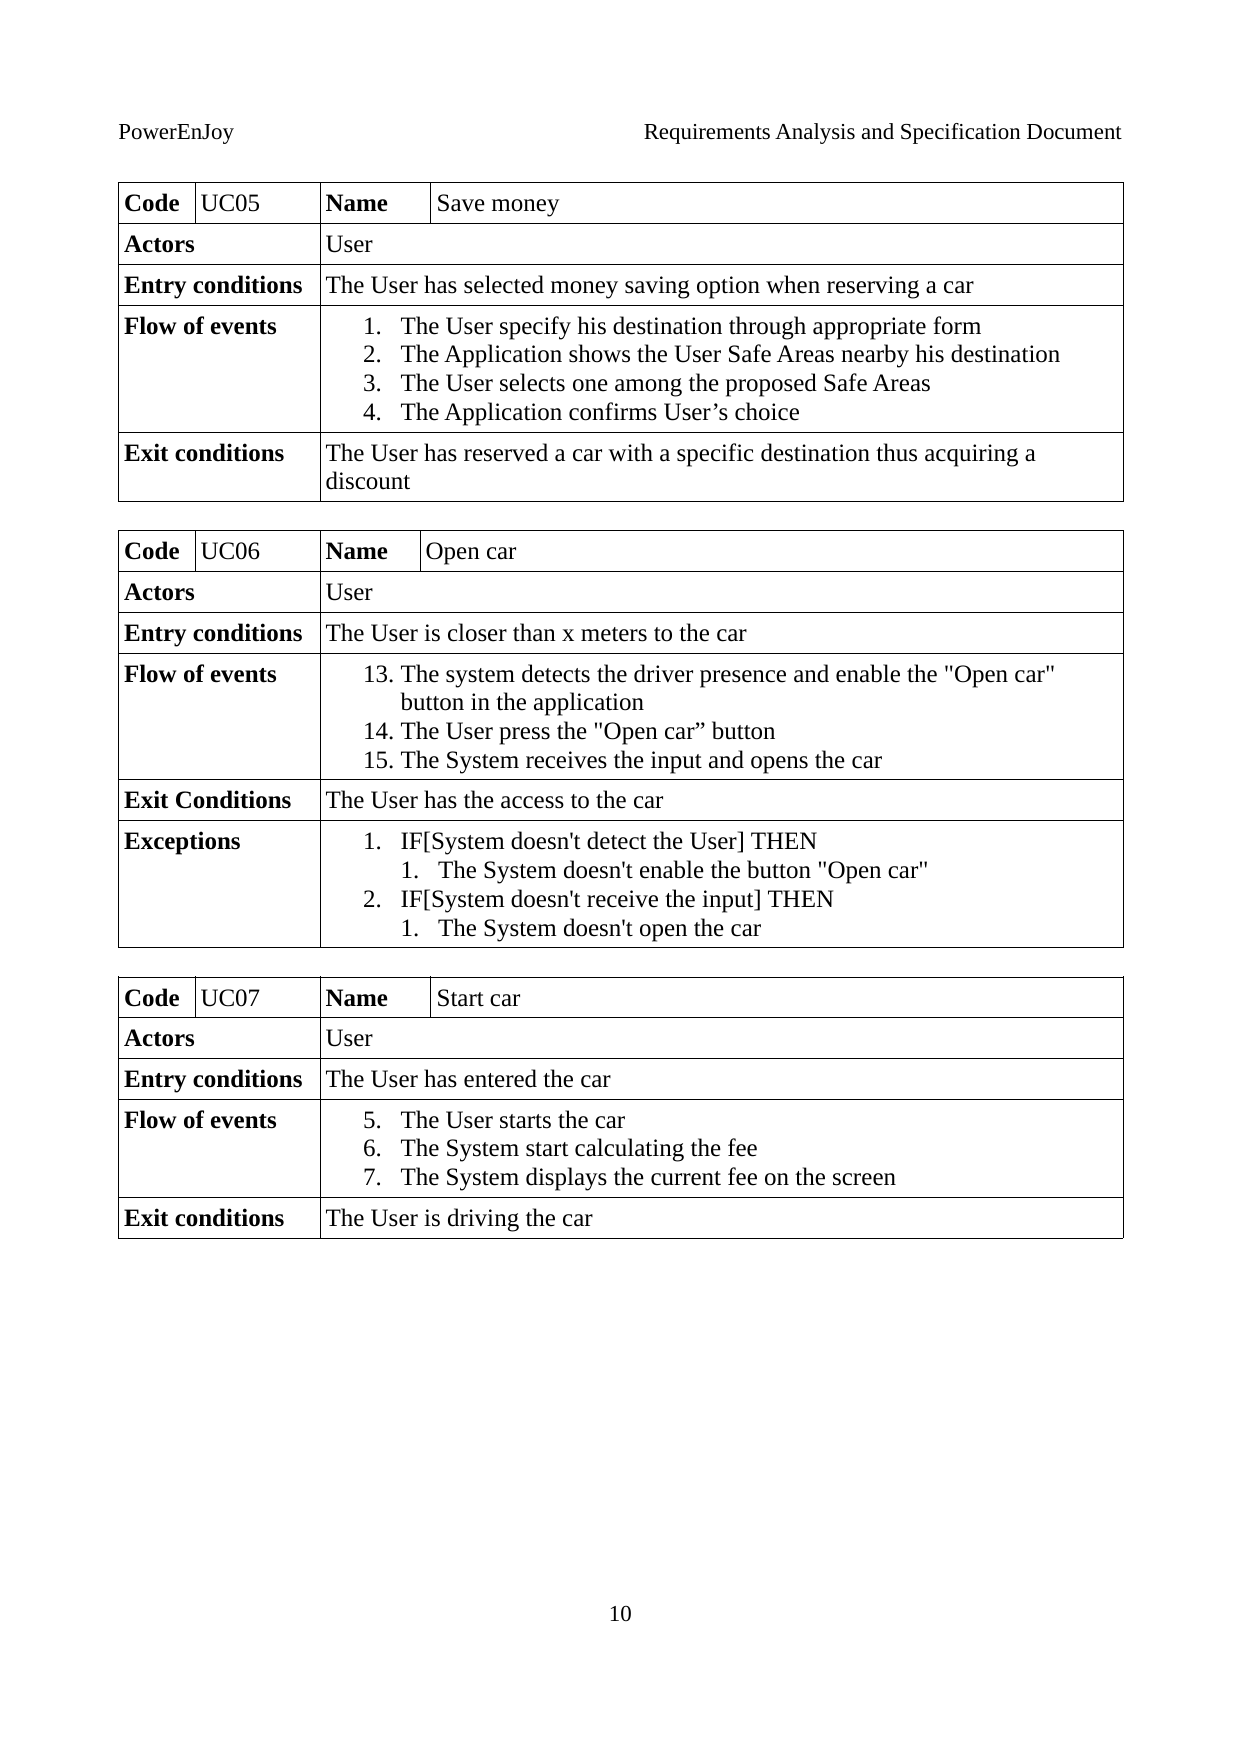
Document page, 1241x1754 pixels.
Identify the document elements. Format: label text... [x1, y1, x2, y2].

table_header Start car [431, 978, 1123, 1017]
table_cell Flow of events [119, 654, 320, 779]
table_header Name [321, 531, 420, 571]
table_header Name [321, 978, 430, 1017]
table_cell The system detects the driver presence and enable the "Open car" button in the application The User press the "Open car” button The System receives the input and opens the car [321, 654, 1123, 779]
table_header Save money [431, 183, 1123, 223]
table_header Code [119, 531, 195, 571]
table_header UC05 [196, 183, 320, 223]
table_cell Exit conditions [119, 1198, 320, 1237]
table_cell The User starts the car The System start calculating the fee The System displays the current fee on the screen [321, 1100, 1123, 1197]
table_header Open car [421, 531, 1123, 571]
table_cell Entry conditions [119, 613, 320, 652]
table_header Name [321, 183, 430, 223]
table_cell The User specify his destination through appropriate form The Application shows the User Safe Areas nearby his destination The User selects one among the proposed Safe Areas The Application confirms User’s choice [321, 306, 1123, 431]
table_cell Entry conditions [119, 1059, 320, 1098]
table_cell Actors [119, 224, 320, 264]
table_cell The User has entered the car [321, 1059, 1123, 1098]
table_cell The User is driving the car [321, 1198, 1123, 1237]
table_cell The User is closer than x meters to the car [321, 613, 1123, 652]
table_cell Exceptions [119, 821, 320, 947]
table_header UC07 [196, 978, 320, 1017]
table_cell Actors [119, 1018, 320, 1058]
table_header UC06 [196, 531, 320, 571]
table_cell User [321, 224, 1123, 264]
table_cell Exit conditions [119, 433, 320, 501]
table_cell Entry conditions [119, 265, 320, 304]
table_cell User [321, 572, 1123, 612]
table_cell The User has reserved a car with a specific destination thus acquiring a discount [321, 433, 1123, 501]
table_cell Actors [119, 572, 320, 612]
table_header Code [119, 978, 195, 1017]
table_header Code [119, 183, 195, 223]
table_cell User [321, 1018, 1123, 1058]
table_cell Exit Conditions [119, 780, 320, 820]
table_cell Flow of events [119, 306, 320, 431]
table_cell The User has the access to the car [321, 780, 1123, 820]
table_cell IF[System doesn't detect the User] THEN The System doesn't enable the button "Open car" IF[System doesn't receive the input] THEN The System doesn't open the car [321, 821, 1123, 947]
table_cell Flow of events [119, 1100, 320, 1197]
table_cell The User has selected money saving option when reserving a car [321, 265, 1123, 304]
